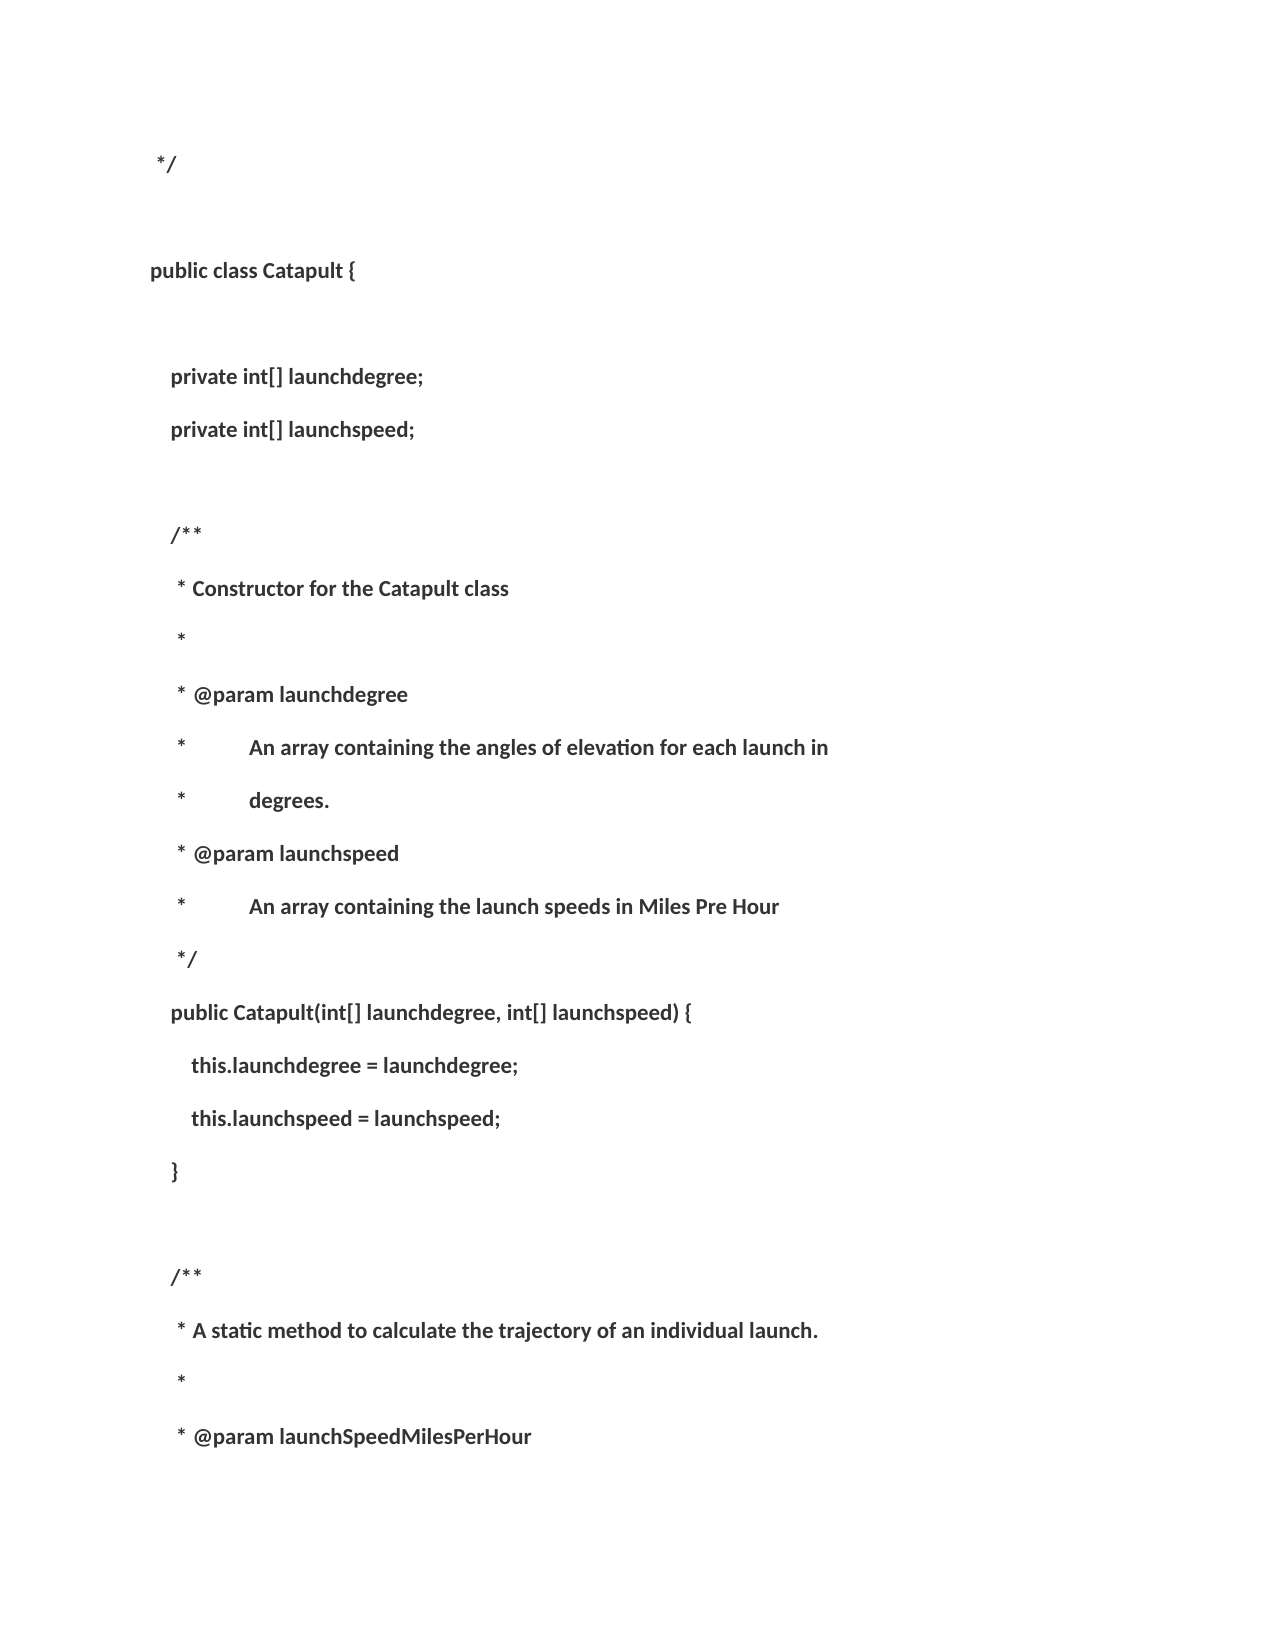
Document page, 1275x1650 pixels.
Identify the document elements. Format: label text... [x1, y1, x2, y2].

text private int[] launchdegree; [150, 362, 1125, 390]
text * [150, 627, 1125, 655]
text private int[] launchspeed; [150, 415, 1125, 443]
text * A static method to calculate the trajectory of an individual launch. [150, 1316, 1125, 1344]
text this.launchspeed = launchspeed; [150, 1104, 1125, 1132]
text /** [150, 1263, 1125, 1291]
text * Constructor for the Catapult class [150, 574, 1125, 602]
text * An array containing the angles of elevation for each launch in [150, 733, 1125, 761]
text */ [150, 945, 1125, 973]
text this.launchdegree = launchdegree; [150, 1051, 1125, 1079]
text * @param launchspeed [150, 839, 1125, 867]
text * An array containing the launch speeds in Miles Pre Hour [150, 892, 1125, 920]
text * @param launchSpeedMilesPerHour [150, 1422, 1125, 1451]
text /** [150, 521, 1125, 549]
text */ [150, 150, 1125, 178]
text * @param launchdegree [150, 680, 1125, 708]
text } [150, 1157, 1125, 1185]
text * [150, 1369, 1125, 1397]
text public class Catapult { [150, 256, 1125, 284]
text * degrees. [150, 786, 1125, 814]
text public Catapult(int[] launchdegree, int[] launchspeed) { [150, 998, 1125, 1026]
